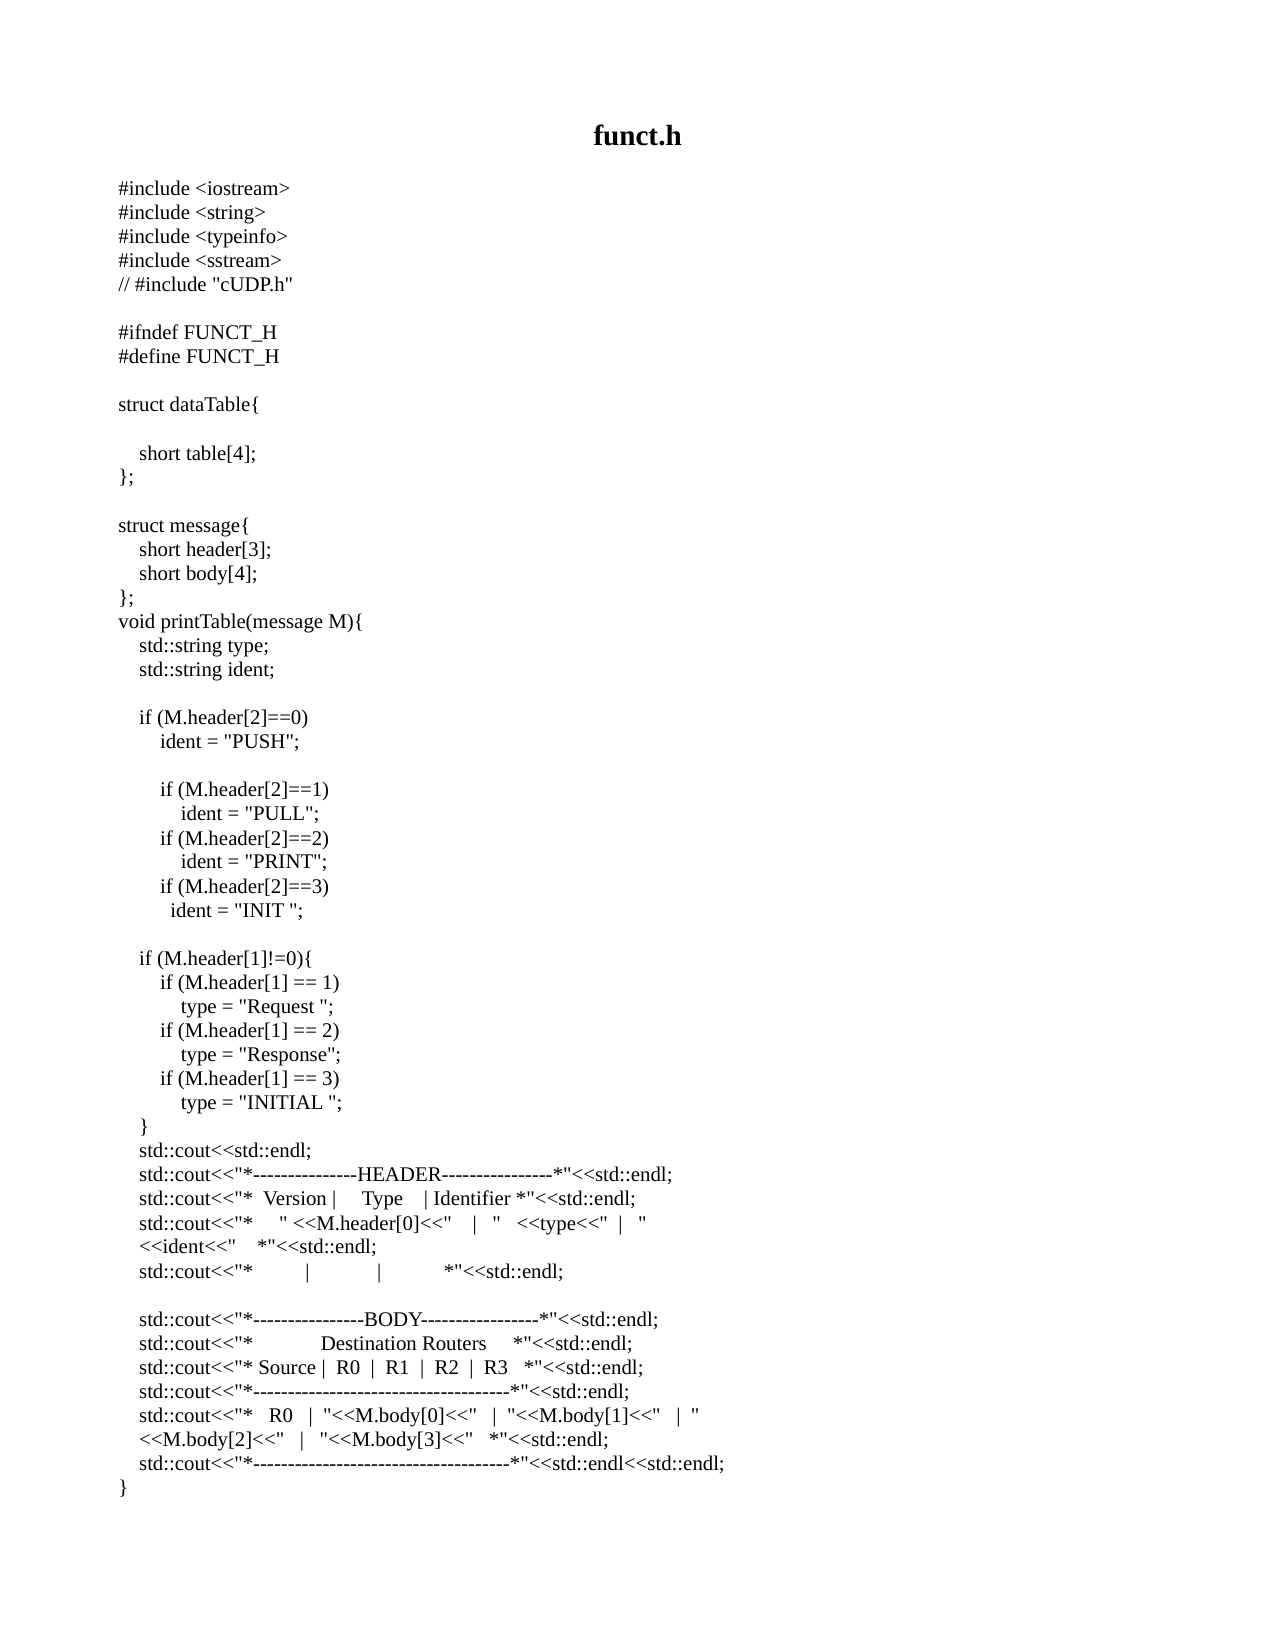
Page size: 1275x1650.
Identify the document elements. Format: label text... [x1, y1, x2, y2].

text #define FUNCT_H [118, 344, 1157, 368]
text std::cout<<"* " <<M.header[0]<<" | " <<type<<" | " [118, 1210, 1157, 1234]
text std::cout<<"*---------------HEADER----------------*"<<std::endl; [118, 1162, 1157, 1186]
text if (M.header[1] == 2) [118, 1018, 1157, 1042]
text std::cout<<"* | | *"<<std::endl; [118, 1258, 1157, 1283]
text <<ident<<" *"<<std::endl; [118, 1234, 1157, 1258]
text <<M.body[2]<<" | "<<M.body[3]<<" *"<<std::endl; [118, 1427, 1157, 1451]
text short body[4]; [118, 561, 1157, 585]
text if (M.header[1]!=0){ [118, 946, 1157, 970]
text ident = "PUSH"; [118, 729, 1157, 753]
text short table[4]; [118, 440, 1157, 464]
text }; [118, 585, 1157, 609]
text }; [118, 464, 1157, 488]
text #include <string> [118, 200, 1157, 224]
text void printTable(message M){ [118, 609, 1157, 633]
text if (M.header[1] == 1) [118, 970, 1157, 994]
text std::cout<<"* R0 | "<<M.body[0]<<" | "<<M.body[1]<<" | " [118, 1403, 1157, 1427]
text if (M.header[2]==3) [118, 873, 1157, 898]
text struct dataTable{ [118, 392, 1157, 416]
text std::string type; [118, 633, 1157, 657]
text std::cout<<"* Destination Routers *"<<std::endl; [118, 1331, 1157, 1355]
text std::cout<<std::endl; [118, 1138, 1157, 1162]
text ident = "INIT "; [118, 898, 1157, 922]
text ident = "PRINT"; [118, 849, 1157, 873]
text std::string ident; [118, 657, 1157, 681]
text #include <typeinfo> [118, 224, 1157, 248]
text std::cout<<"*-------------------------------------*"<<std::endl<<std::endl; [118, 1451, 1157, 1475]
text type = "Request "; [118, 994, 1157, 1018]
text #include <sstream> [118, 248, 1157, 272]
text } [118, 1475, 1157, 1499]
text // #include "cUDP.h" [118, 272, 1157, 296]
text std::cout<<"* Source | R0 | R1 | R2 | R3 *"<<std::endl; [118, 1355, 1157, 1379]
text #ifndef FUNCT_H [118, 320, 1157, 344]
text } [118, 1114, 1157, 1138]
text if (M.header[2]==2) [118, 825, 1157, 849]
text ident = "PULL"; [118, 801, 1157, 825]
text if (M.header[2]==0) [118, 705, 1157, 729]
text funct.h [118, 118, 1157, 152]
text std::cout<<"*-------------------------------------*"<<std::endl; [118, 1379, 1157, 1403]
text #include <iostream> [118, 176, 1157, 200]
text std::cout<<"* Version | Type | Identifier *"<<std::endl; [118, 1186, 1157, 1210]
text type = "INITIAL "; [118, 1090, 1157, 1114]
text struct message{ [118, 513, 1157, 537]
text type = "Response"; [118, 1042, 1157, 1066]
text if (M.header[1] == 3) [118, 1066, 1157, 1090]
text std::cout<<"*----------------BODY-----------------*"<<std::endl; [118, 1307, 1157, 1331]
text if (M.header[2]==1) [118, 777, 1157, 801]
text short header[3]; [118, 537, 1157, 561]
